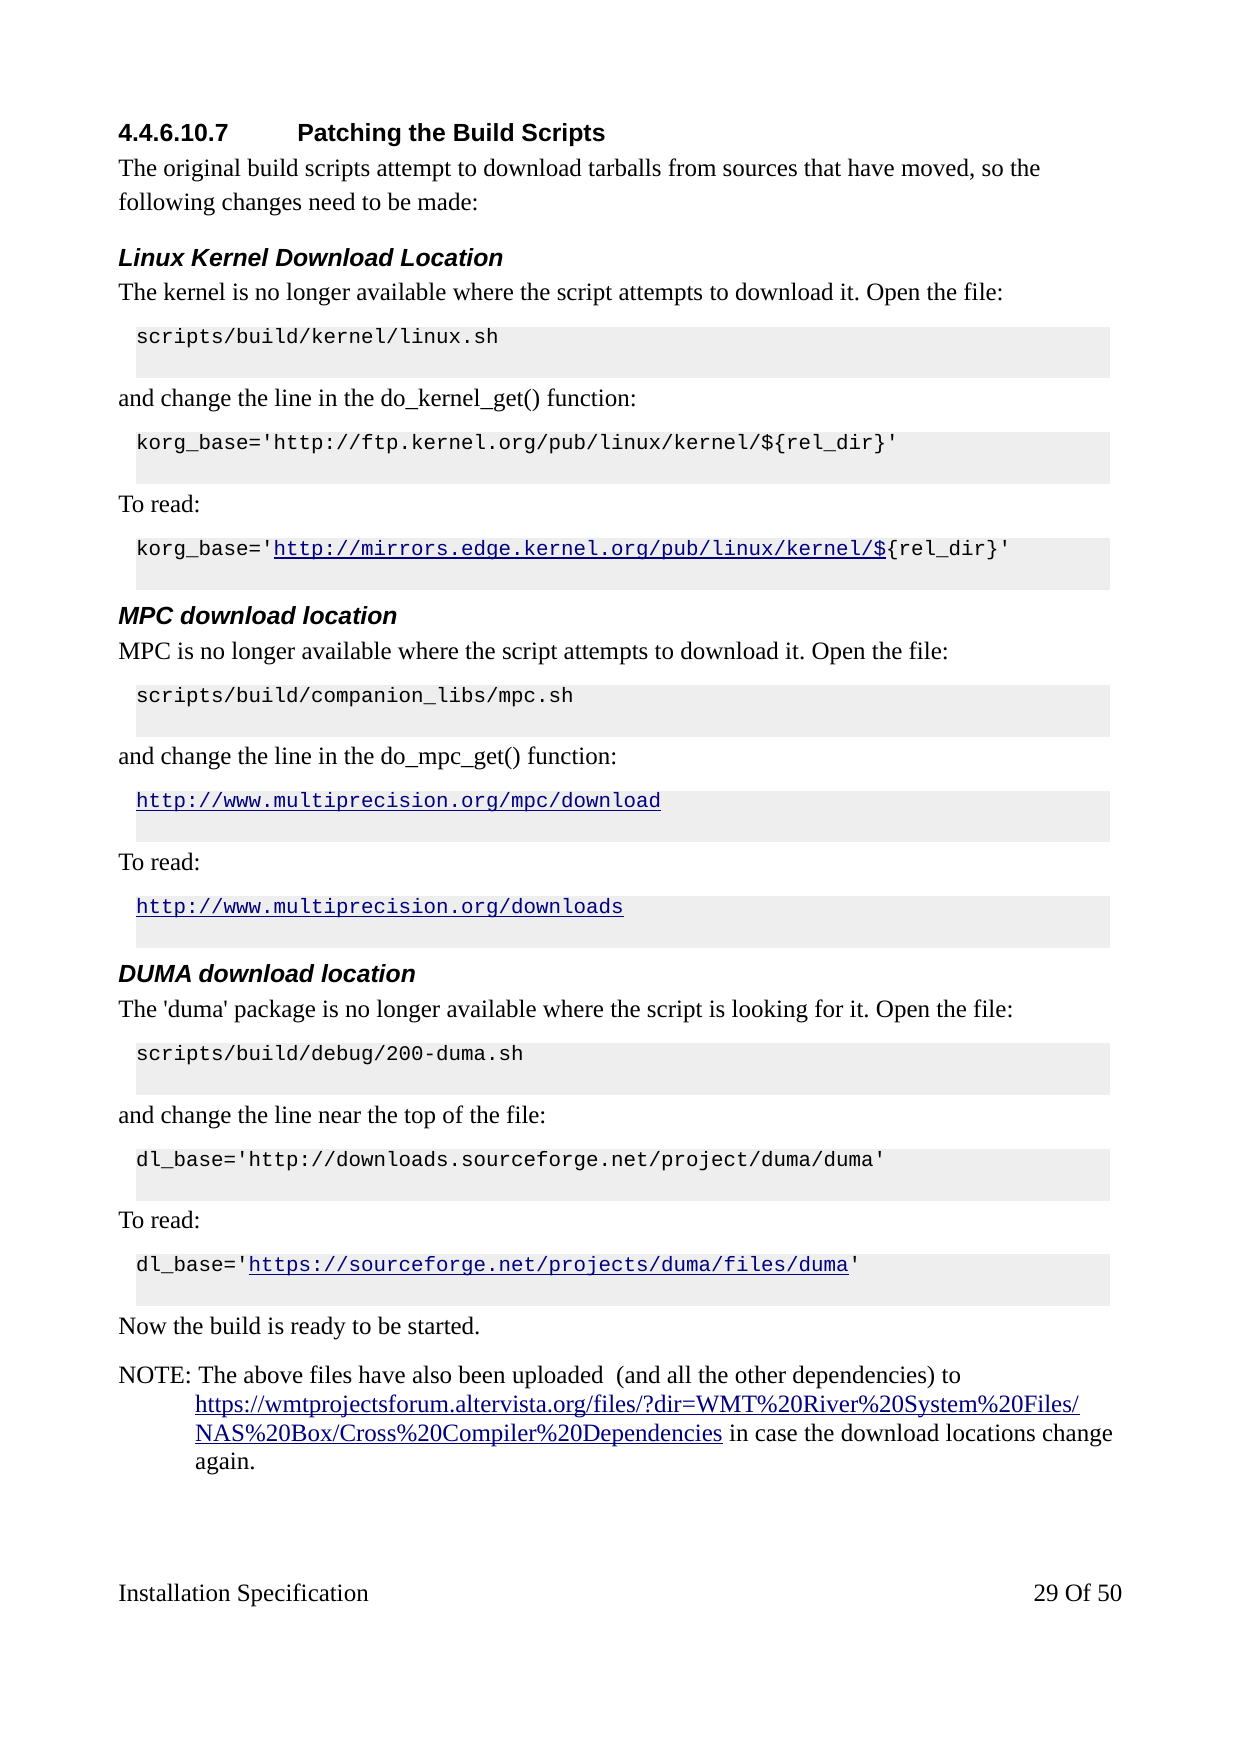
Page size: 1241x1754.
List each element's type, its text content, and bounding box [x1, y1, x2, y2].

text and change the line in the do_mpc_get() function: [118, 741, 1122, 770]
subtitle Patching the Build Scripts [118, 118, 1122, 147]
text The kernel is no longer available where the script attempts to download it. Open the file: [118, 277, 1122, 306]
subtitle DUMA download location [118, 959, 1122, 988]
text MPC is no longer available where the script attempts to download it. Open the file: [118, 636, 1122, 664]
text dl_base='http://downloads.sourceforge.net/project/duma/duma' [136, 1149, 1110, 1172]
subtitle Linux Kernel Download Location [118, 243, 1122, 271]
text The 'duma' package is no longer available where the script is looking for it. Open the file: [118, 994, 1122, 1023]
subtitle MPC download location [118, 601, 1122, 629]
text scripts/build/kernel/linux.sh [136, 327, 1110, 350]
text To read: [118, 847, 1122, 876]
text korg_base='http://mirrors.edge.kernel.org/pub/linux/kernel/${rel_dir}' [136, 538, 1110, 562]
text The original build scripts attempt to download tarballs from sources that have moved, so the following changes need to be made: [118, 153, 1122, 216]
text and change the line in the do_kernel_get() function: [118, 383, 1122, 412]
text To read: [118, 1205, 1122, 1234]
text Now the build is ready to be started. [118, 1311, 1122, 1340]
text NOTE: The above files have also been uploaded (and all the other dependencies) to https://wmtprojectsforum.altervista.org/files/?dir=WMT%20River%20System%20Files/NAS%20Box/Cross%20Compiler%20Dependencies in case the download locations change again. [118, 1360, 1122, 1475]
text dl_base='https://sourceforge.net/projects/duma/files/duma' [136, 1254, 1110, 1278]
text scripts/build/companion_libs/mpc.sh [136, 685, 1110, 708]
text scripts/build/debug/200-duma.sh [136, 1043, 1110, 1067]
text http://www.multiprecision.org/downloads [136, 896, 1110, 920]
text http://www.multiprecision.org/mpc/download [136, 791, 1110, 814]
text To read: [118, 489, 1122, 518]
text and change the line near the top of the file: [118, 1100, 1122, 1128]
text korg_base='http://ftp.kernel.org/pub/linux/kernel/${rel_dir}' [136, 432, 1110, 456]
